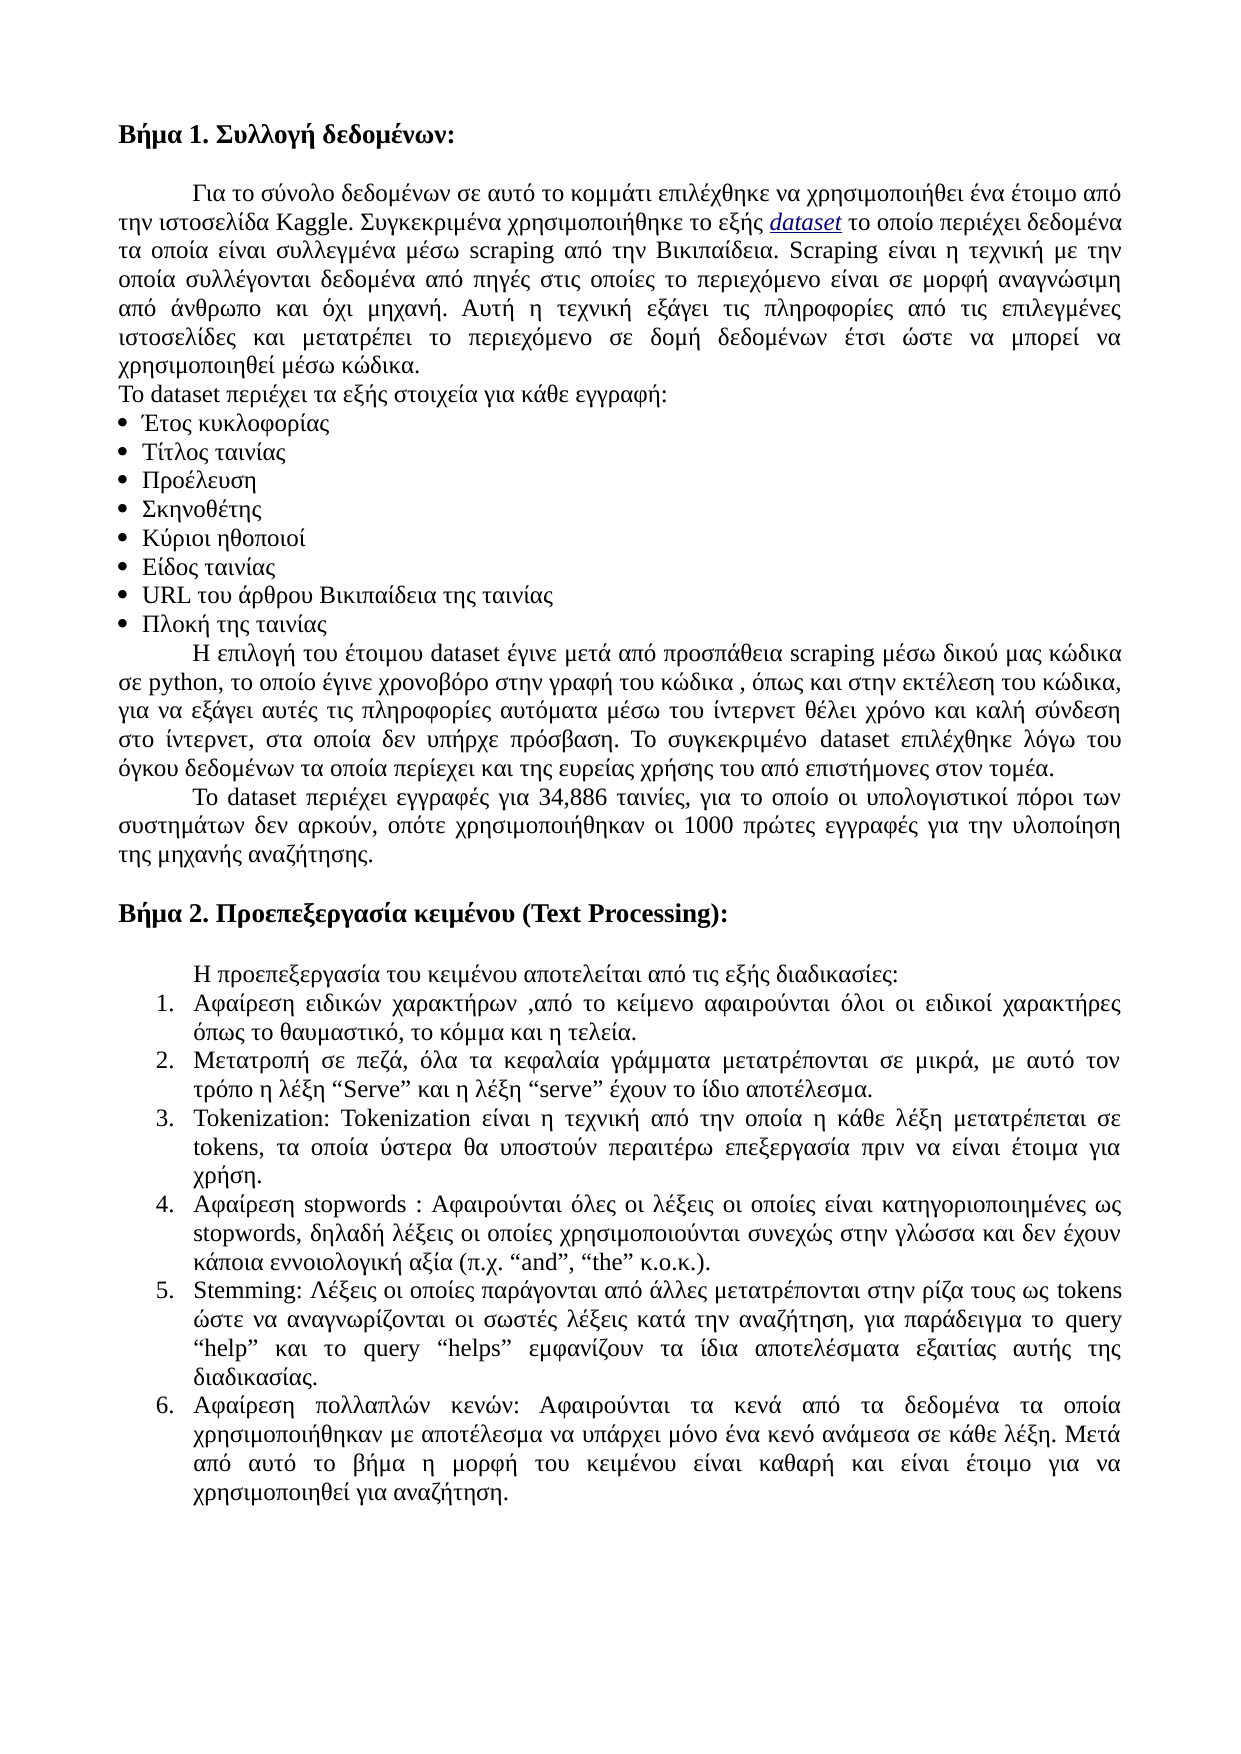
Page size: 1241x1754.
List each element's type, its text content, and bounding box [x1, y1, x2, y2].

list Έτος κυκλοφορίας [118, 408, 1122, 437]
list Μετατροπή σε πεζά, όλα τα κεφαλαία γράμματα μετατρέπονται σε μικρά, με αυτό τον τρόπο η λέξη “Serve” και η λέξη “serve” έχουν το ίδιο αποτέλεσμα. [156, 1045, 1122, 1103]
list Τίτλος ταινίας [118, 437, 1122, 466]
list Πλοκή της ταινίας [118, 609, 1122, 638]
list Κύριοι ηθοποιοί [118, 523, 1122, 552]
list Αφαίρεση stopwords : Αφαιρούνται όλες οι λέξεις οι οποίες είναι κατηγοριοποιημένες ως stopwords, δηλαδή λέξεις οι οποίες χρησιμοποιούνται συνεχώς στην γλώσσα και δεν έχουν κάποια εννοιολογική αξία (π.χ. “and”, “the” κ.ο.κ.). [156, 1189, 1122, 1275]
text Για το σύνολο δεδομένων σε αυτό το κομμάτι επιλέχθηκε να χρησιμοποιήθει ένα έτοιμο από την ιστοσελίδα Kaggle. Συγκεκριμένα χρησιμοποιήθηκε το εξής dataset το οποίο περιέχει δεδομένα τα οποία είναι συλλεγμένα μέσω scraping από την Βικιπαίδεια. Scraping είναι η τεχνική με την οποία συλλέγονται δεδομένα από πηγές στις οποίες το περιεχόμενο είναι σε μορφή αναγνώσιμη από άνθρωπο και όχι μηχανή. Αυτή η τεχνική εξάγει τις πληροφορίες από τις επιλεγμένες ιστοσελίδες και μετατρέπει το περιεχόμενο σε δομή δεδομένων έτσι ώστε να μπορεί να χρησιμοποιηθεί μέσω κώδικα. [118, 178, 1122, 379]
text Το dataset περιέχει τα εξής στοιχεία για κάθε εγγραφή: [118, 379, 1122, 408]
text Το dataset περιέχει εγγραφές για 34,886 ταινίες, για το οποίο οι υπολογιστικοί πόροι των συστημάτων δεν αρκούν, οπότε χρησιμοποιήθηκαν οι 1000 πρώτες εγγραφές για την υλοποίηση της μηχανής αναζήτησης. [118, 782, 1122, 868]
text Βήμα 2. Προεπεξεργασία κειμένου (Text Processing): [118, 897, 1122, 928]
list Αφαίρεση πολλαπλών κενών: Αφαιρούνται τα κενά από τα δεδομένα τα οποία χρησιμοποιήθηκαν με αποτέλεσμα να υπάρχει μόνο ένα κενό ανάμεσα σε κάθε λέξη. Μετά από αυτό το βήμα η μορφή του κειμένου είναι καθαρή και είναι έτοιμο για να χρησιμοποιηθεί για αναζήτηση. [156, 1390, 1122, 1505]
list Αφαίρεση ειδικών χαρακτήρων ,από το κείμενο αφαιρούνται όλοι οι ειδικοί χαρακτήρες όπως το θαυμαστικό, το κόμμα και η τελεία. [156, 988, 1122, 1045]
list Stemming: Λέξεις οι οποίες παράγονται από άλλες μετατρέπονται στην ρίζα τους ως tokens ώστε να αναγνωρίζονται οι σωστές λέξεις κατά την αναζήτηση, για παράδειγμα το query “help” και το query “helps” εμφανίζουν τα ίδια αποτελέσματα εξαιτίας αυτής της διαδικασίας. [156, 1275, 1122, 1390]
list Είδος ταινίας [118, 552, 1122, 581]
list URL του άρθρου Βικιπαίδεια της ταινίας [118, 581, 1122, 609]
text Βήμα 1. Συλλογή δεδομένων: [118, 118, 1122, 149]
list Η προεπεξεργασία του κειμένου αποτελείται από τις εξής διαδικασίες: [156, 959, 1122, 988]
list Tokenization: Tokenization είναι η τεχνική από την οποία η κάθε λέξη μετατρέπεται σε tokens, τα οποία ύστερα θα υποστούν περαιτέρω επεξεργασία πριν να είναι έτοιμα για χρήση. [156, 1103, 1122, 1189]
text Η επιλογή του έτοιμου dataset έγινε μετά από προσπάθεια scraping μέσω δικού μας κώδικα σε python, το οποίο έγινε χρονοβόρο στην γραφή του κώδικα , όπως και στην εκτέλεση του κώδικα, για να εξάγει αυτές τις πληροφορίες αυτόματα μέσω του ίντερνετ θέλει χρόνο και καλή σύνδεση στο ίντερνετ, στα οποία δεν υπήρχε πρόσβαση. Το συγκεκριμένο dataset επιλέχθηκε λόγω του όγκου δεδομένων τα οποία περίεχει και της ευρείας χρήσης του από επιστήμονες στον τομέα. [118, 638, 1122, 782]
list Σκηνοθέτης [118, 494, 1122, 523]
list Προέλευση [118, 466, 1122, 494]
